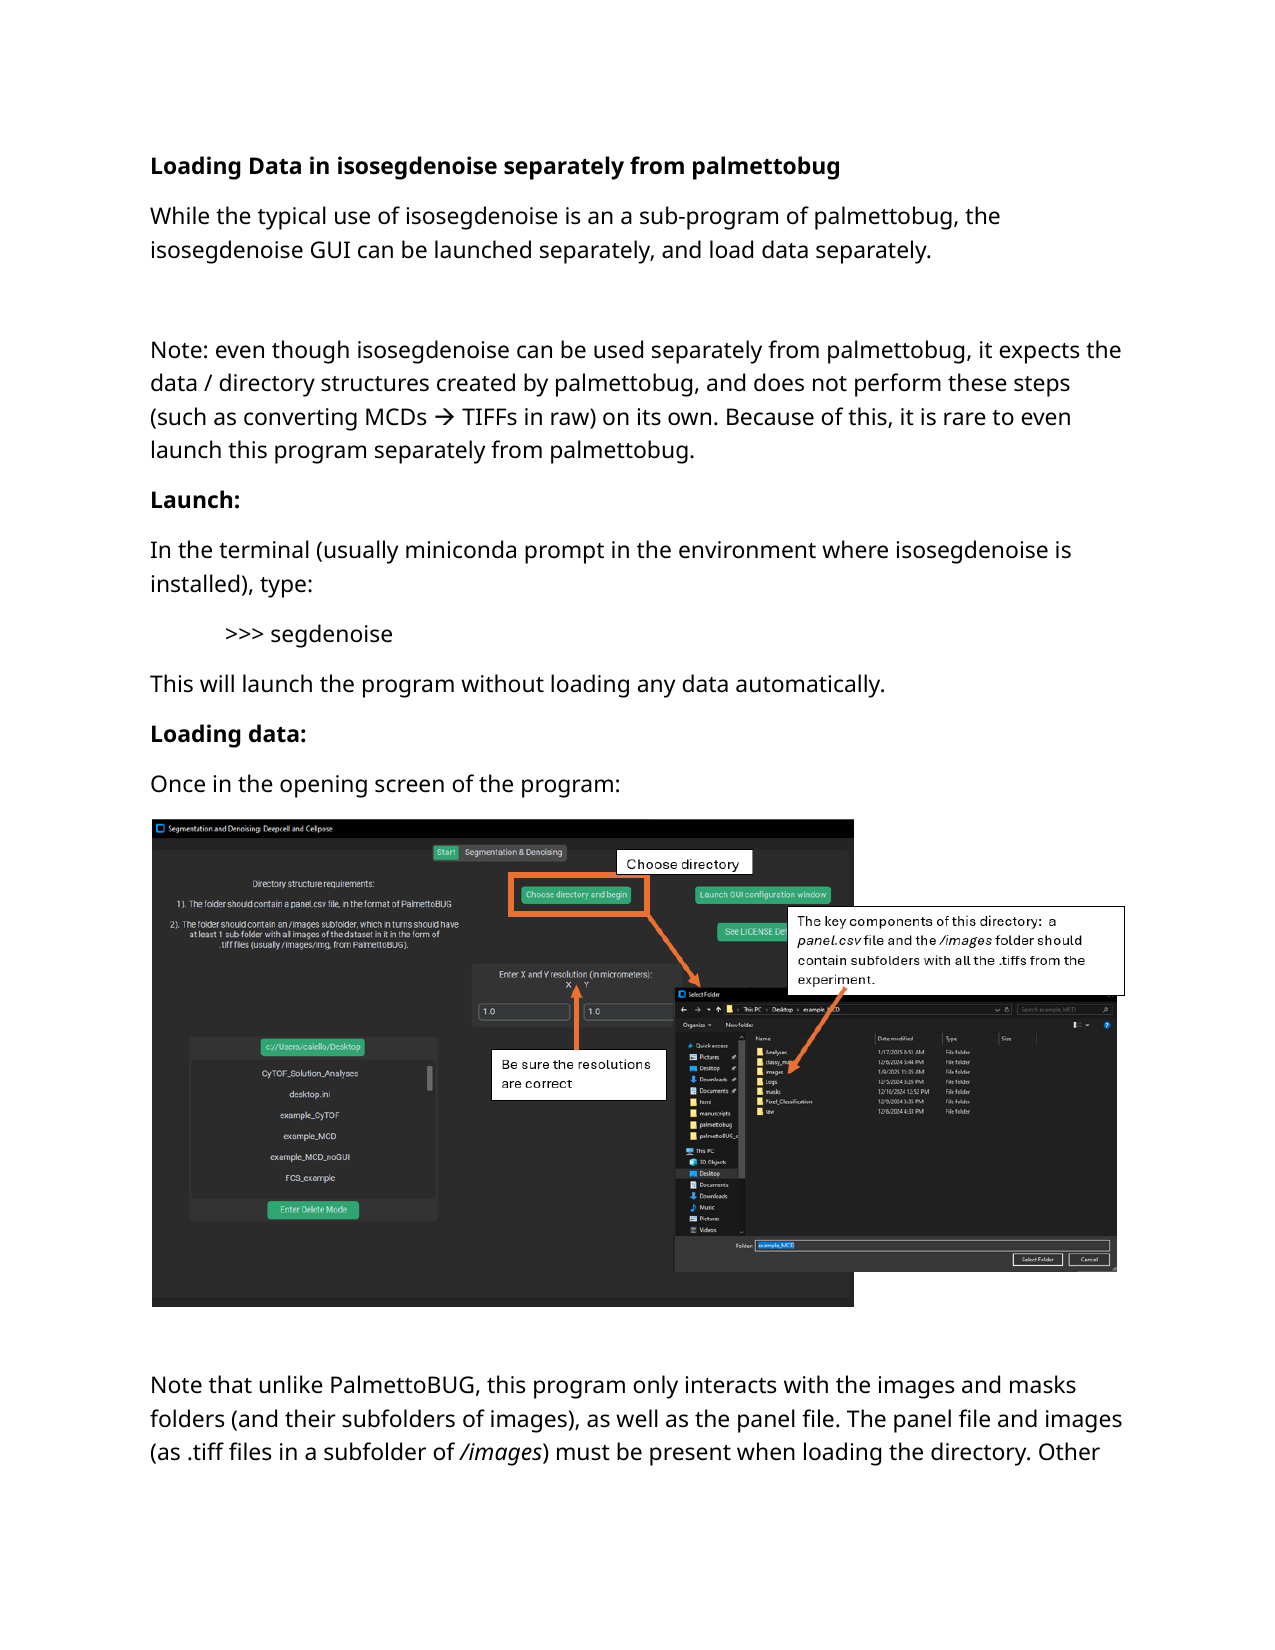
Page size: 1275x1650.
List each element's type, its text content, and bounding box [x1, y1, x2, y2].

text Loading data: [150, 718, 1125, 749]
text >>> segdenoise [150, 618, 1125, 649]
text Note: even though isosegdenoise can be used separately from palmettobug, it expects the data / directory structures created by palmettobug, and does not perform these steps (such as converting MCDs  TIFFs in raw) on its own. Because of this, it is rare to even launch this program separately from palmettobug. [150, 334, 1125, 465]
text Note that unlike PalmettoBUG, this program only interacts with the images and masks folders (and their subfolders of images), as well as the panel file. The panel file and images (as .tiff files in a subfolder of /images) must be present when loading the directory. Other [150, 1369, 1125, 1467]
text In the terminal (usually miniconda prompt in the environment where isosegdenoise is installed), type: [150, 534, 1125, 599]
text Loading Data in isosegdenoise separately from palmettobug [150, 150, 1125, 181]
text Launch: [150, 484, 1125, 515]
text Once in the opening screen of the program: [150, 768, 1125, 799]
text This will launch the program without loading any data automatically. [150, 668, 1125, 699]
text While the typical use of isosegdenoise is an a sub-program of palmettobug, the isosegdenoise GUI can be launched separately, and load data separately. [150, 200, 1125, 265]
